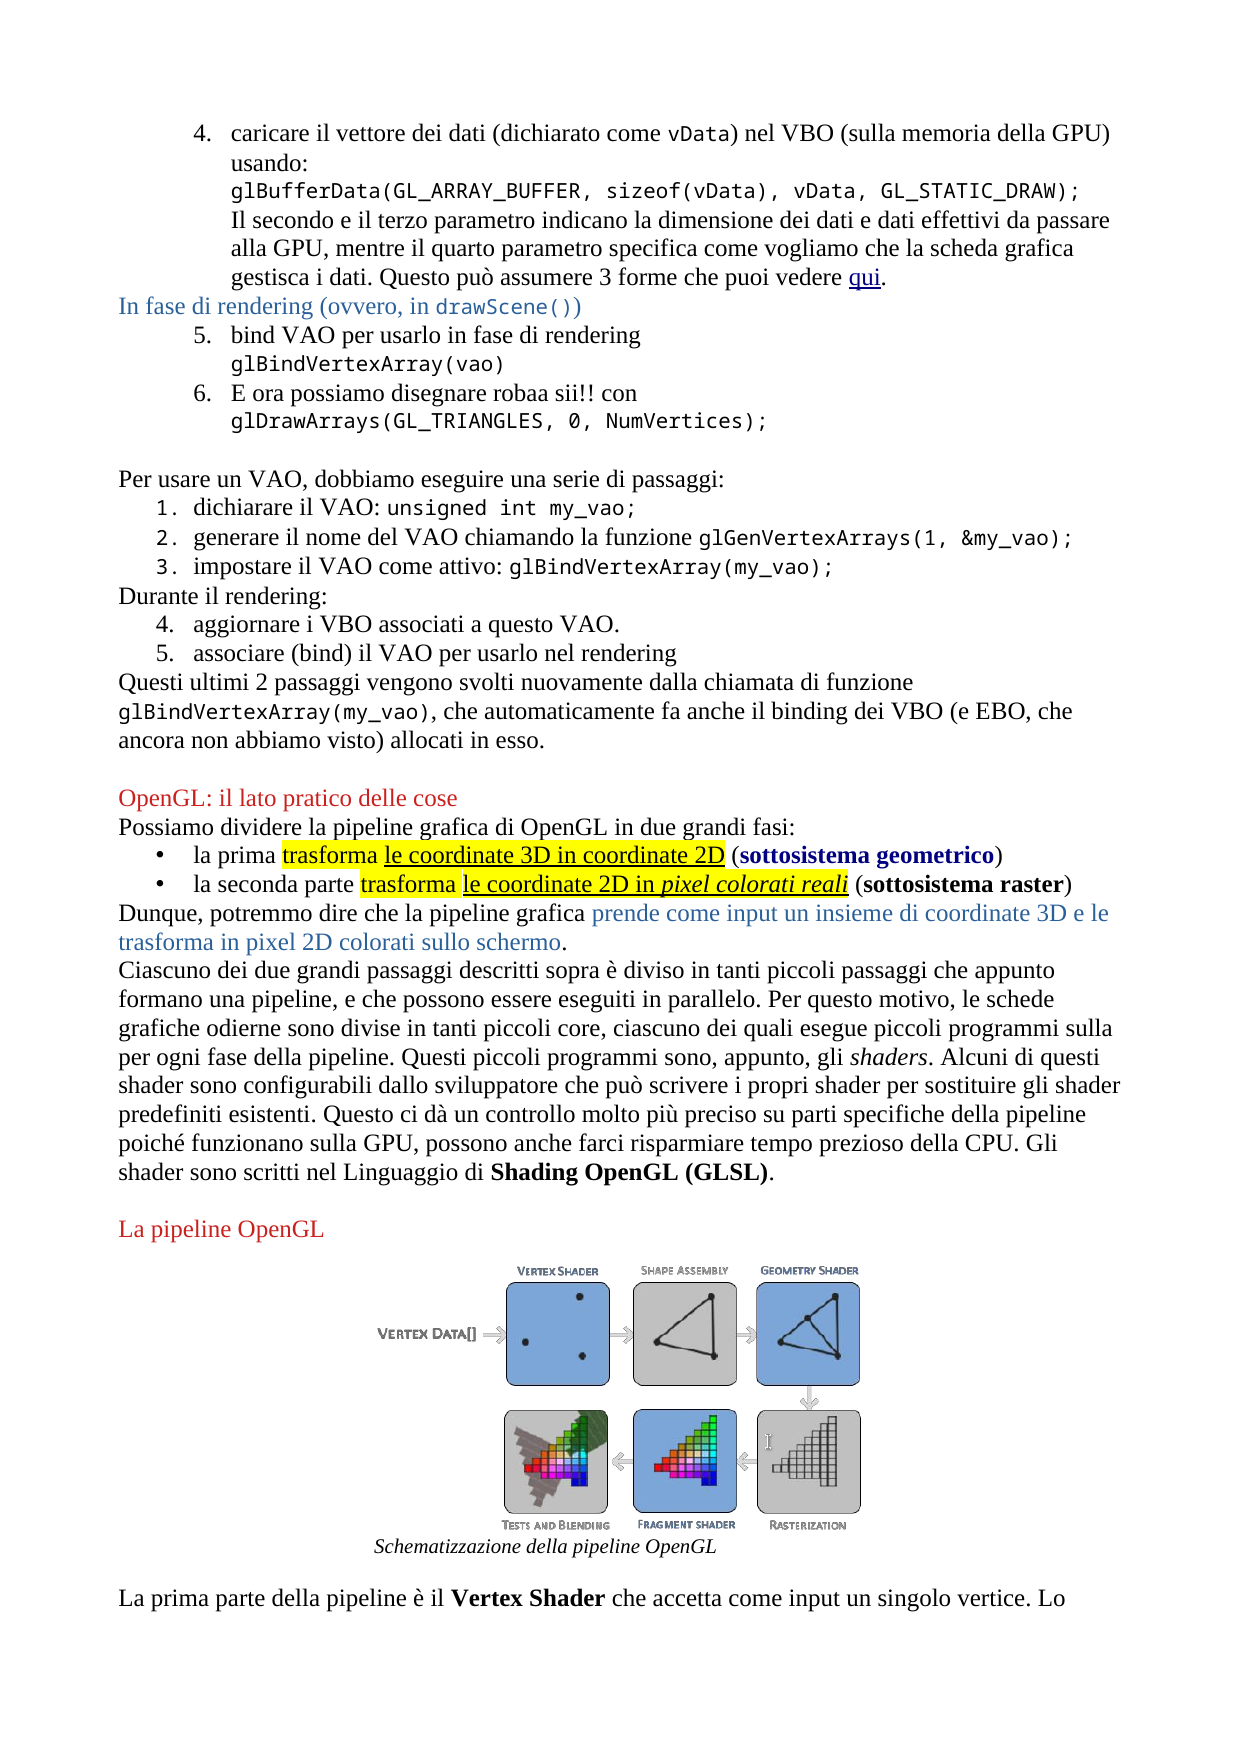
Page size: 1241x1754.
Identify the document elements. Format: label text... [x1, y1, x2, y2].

text Questi ultimi 2 passaggi vengono svolti nuovamente dalla chiamata di funzione glBindVertexArray(my_vao), che automaticamente fa anche il binding dei VBO (e EBO, che ancora non abbiamo visto) allocati in esso. [118, 667, 1122, 754]
list impostare il VAO come attivo: glBindVertexArray(my_vao); [156, 551, 1122, 581]
picture [373, 1263, 867, 1534]
list glDrawArrays(GL_TRIANGLES, 0, NumVertices); [193, 406, 1122, 435]
list E ora possiamo disegnare robaa sii!! con [193, 378, 1122, 406]
text OpenGL: il lato pratico delle cose [118, 783, 1122, 812]
list la prima trasforma le coordinate 3D in coordinate 2D (sottosistema geometrico) [156, 840, 1122, 869]
list glBindVertexArray(vao) [193, 349, 1122, 378]
list associare (bind) il VAO per usarlo nel rendering [156, 638, 1122, 667]
list bind VAO per usarlo in fase di rendering [193, 321, 1122, 349]
list Il secondo e il terzo parametro indicano la dimensione dei dati e dati effettivi da passare alla GPU, mentre il quarto parametro specifica come vogliamo che la scheda grafica gestisca i dati. Questo può assumere 3 forme che puoi vedere qui. [193, 205, 1122, 291]
text In fase di rendering (ovvero, in drawScene()) [118, 291, 1122, 321]
list dichiarare il VAO: unsigned int my_vao; [156, 492, 1122, 522]
text Dunque, potremmo dire che la pipeline grafica prende come input un insieme di coordinate 3D e le trasforma in pixel 2D colorati sullo schermo. [118, 898, 1122, 955]
list la seconda parte trasforma le coordinate 2D in pixel colorati reali (sottosistema raster) [156, 869, 1122, 898]
text Possiamo dividere la pipeline grafica di OpenGL in due grandi fasi: [118, 812, 1122, 840]
list generare il nome del VAO chiamando la funzione glGenVertexArrays(1, &my_vao); [156, 522, 1122, 551]
list aggiornare i VBO associati a questo VAO. [156, 609, 1122, 638]
text La pipeline OpenGL [118, 1214, 1122, 1243]
list glBufferData(GL_ARRAY_BUFFER, sizeof(vData), vData, GL_STATIC_DRAW); [193, 176, 1122, 205]
text La prima parte della pipeline è il Vertex Shader che accetta come input un singolo vertice. Lo [118, 1243, 1122, 1612]
text Durante il rendering: [118, 581, 1122, 609]
text Ciascuno dei due grandi passaggi descritti sopra è diviso in tanti piccoli passaggi che appunto formano una pipeline, e che possono essere eseguiti in parallelo. Per questo motivo, le schede grafiche odierne sono divise in tanti piccoli core, ciascuno dei quali esegue piccoli programmi sulla per ogni fase della pipeline. Questi piccoli programmi sono, appunto, gli shaders. Alcuni di questi shader sono configurabili dallo sviluppatore che può scrivere i propri shader per sostituire gli shader predefiniti esistenti. Questo ci dà un controllo molto più preciso su parti specifiche della pipeline poiché funzionano sulla GPU, possono anche farci risparmiare tempo prezioso della CPU. Gli shader sono scritti nel Linguaggio di Shading OpenGL (GLSL). [118, 955, 1122, 1185]
text Schematizzazione della pipeline OpenGL [374, 1534, 866, 1558]
list caricare il vettore dei dati (dichiarato come vData) nel VBO (sulla memoria della GPU) usando: [193, 118, 1122, 176]
text Per usare un VAO, dobbiamo eseguire una serie di passaggi: [118, 464, 1122, 492]
